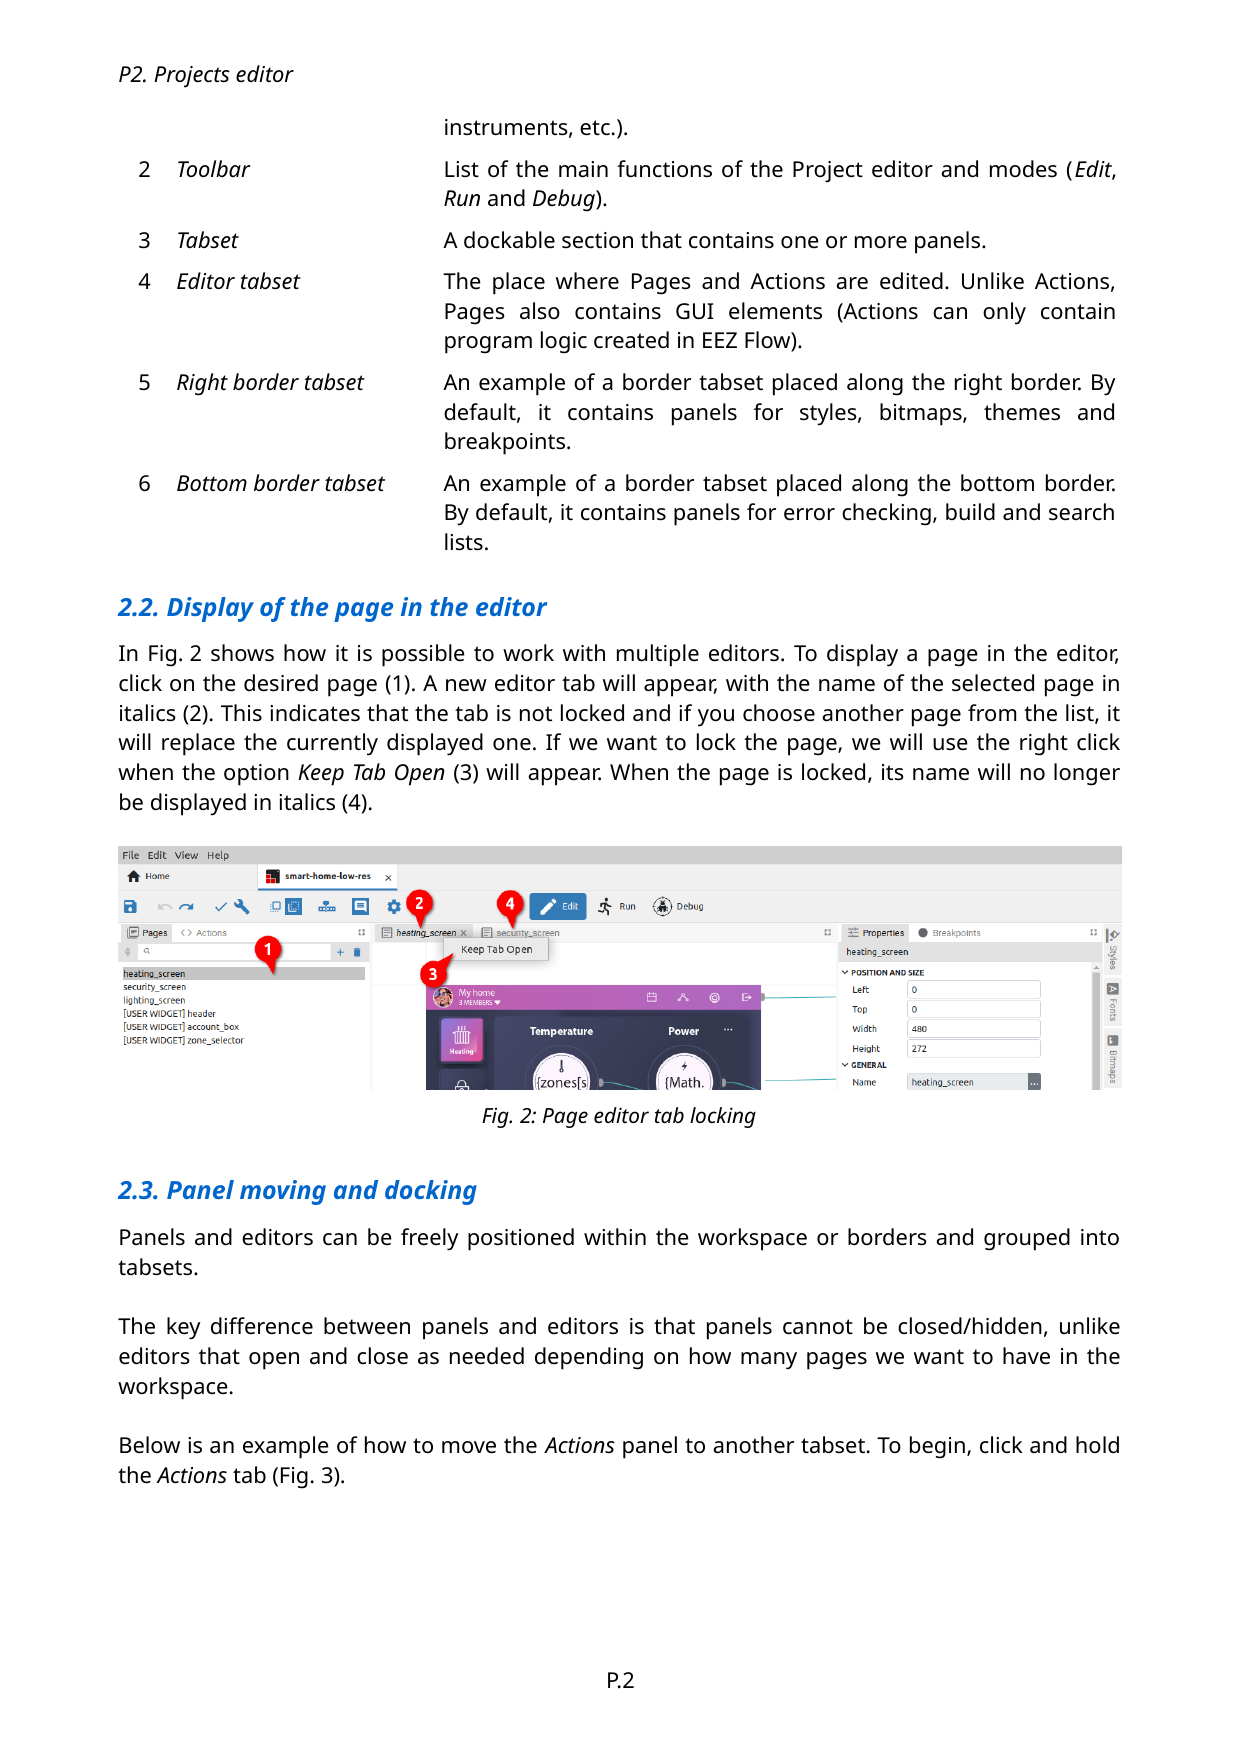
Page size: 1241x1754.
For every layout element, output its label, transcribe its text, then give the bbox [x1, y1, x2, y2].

table_cell 2 [118, 148, 171, 219]
table_cell 4 [118, 260, 171, 361]
table_cell [118, 107, 171, 148]
table_cell An example of a border tabset placed along the bottom border. By default, it contains panels for error checking, build and search lists. [438, 462, 1123, 563]
table_cell 3 [118, 219, 171, 260]
table_cell Tabset [171, 219, 438, 260]
text Below is an example of how to move the Actions panel to another tabset. To begin, click and hold the Actions tab (Fig. 3). [118, 1430, 1122, 1490]
text Fig. 2: Page editor tab locking [118, 1090, 1122, 1129]
subtitle Display of the page in the editor [118, 589, 1122, 623]
table_cell Right border tabset [171, 361, 438, 462]
text Panels and editors can be freely positioned within the workspace or borders and grouped into tabsets. [118, 1222, 1122, 1281]
table_cell 6 [118, 462, 171, 563]
text In Fig. 2 shows how it is possible to work with multiple editors. To display a page in the editor, click on the desired page (1). A new editor tab will appear, with the name of the selected page in italics (2). This indicates that the tab is not locked and if you choose another page from the list, it will replace the currently displayed one. If we want to lock the page, we will use the right click when the option Keep Tab Open (3) will appear. When the page is locked, its name will no longer be displayed in italics (4). [118, 638, 1122, 817]
table_cell List of the main functions of the Project editor and modes (Edit, Run and Debug). [438, 148, 1123, 219]
subtitle Panel moving and docking [118, 1173, 1122, 1207]
table_cell Bottom border tabset [171, 462, 438, 563]
picture [118, 846, 1123, 1090]
table_cell A dockable section that contains one or more panels. [438, 219, 1123, 260]
table_cell 5 [118, 361, 171, 462]
table_cell An example of a border tabset placed along the right border. By default, it contains panels for styles, bitmaps, themes and breakpoints. [438, 361, 1123, 462]
table_cell [171, 107, 438, 148]
table_cell The place where Pages and Actions are edited. Unlike Actions, Pages also contains GUI elements (Actions can only contain program logic created in EEZ Flow). [438, 260, 1123, 361]
table_cell Editor tabset [171, 260, 438, 361]
table_cell Toolbar [171, 148, 438, 219]
table_cell instruments, etc.). [438, 107, 1123, 148]
text The key difference between panels and editors is that panels cannot be closed/hidden, unlike editors that open and close as needed depending on how many pages we want to have in the workspace. [118, 1311, 1122, 1401]
